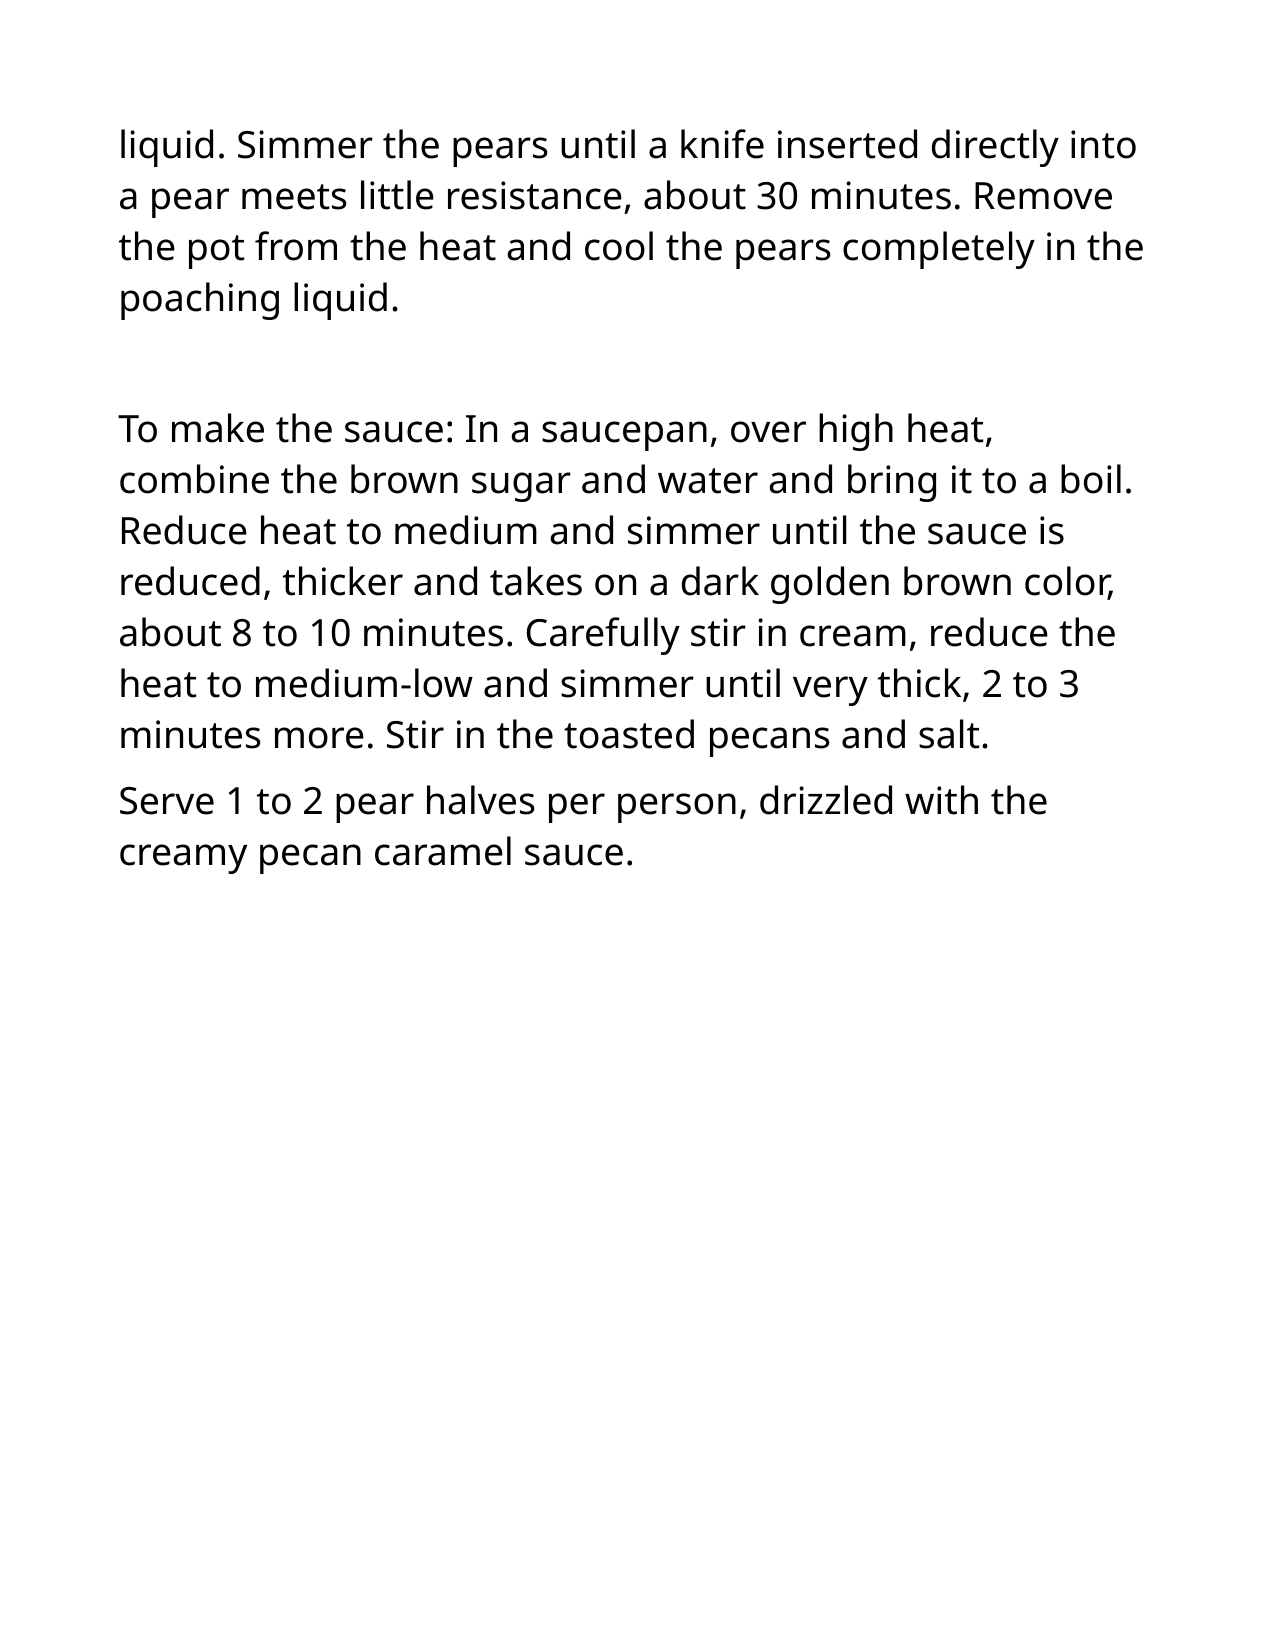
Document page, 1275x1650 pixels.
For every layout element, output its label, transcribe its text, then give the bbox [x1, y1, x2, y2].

text liquid. Simmer the pears until a knife inserted directly into a pear meets little resistance, about 30 minutes. Remove the pot from the heat and cool the pears completely in the poaching liquid. [118, 118, 1157, 322]
text Serve 1 to 2 pear halves per person, drizzled with the creamy pecan caramel sauce. [118, 774, 1157, 876]
text To make the sauce: In a saucepan, over high heat, combine the brown sugar and water and bring it to a boil. Reduce heat to medium and simmer until the sauce is reduced, thicker and takes on a dark golden brown color, about 8 to 10 minutes. Carefully stir in cream, reduce the heat to medium-low and simmer until very thick, 2 to 3 minutes more. Stir in the toasted pecans and salt. [118, 402, 1157, 760]
